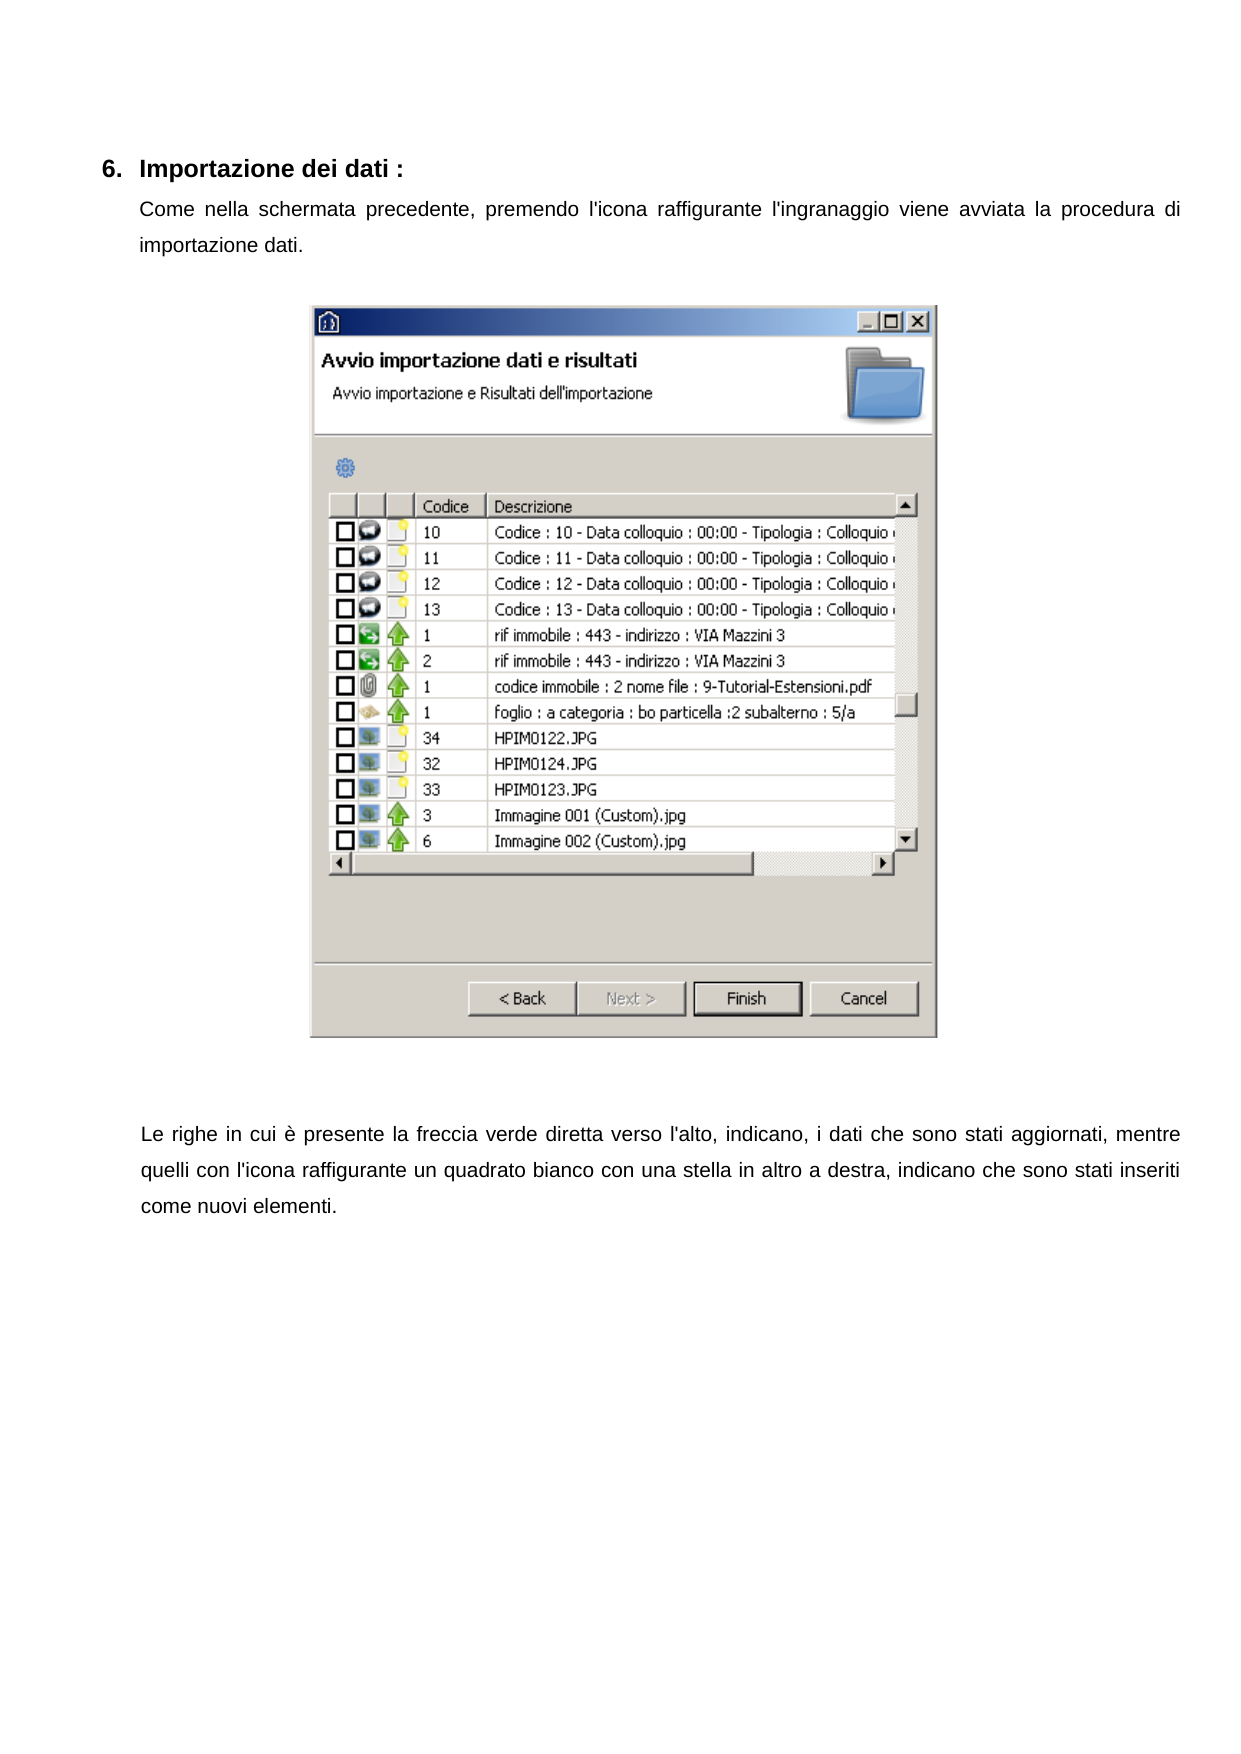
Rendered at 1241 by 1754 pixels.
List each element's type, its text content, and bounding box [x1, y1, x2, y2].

picture [309, 305, 938, 1038]
list Come nella schermata precedente, premendo l'icona raffigurante l'ingranaggio viene avviata la procedura di importazione dati. [102, 197, 1183, 257]
text Le righe in cui è presente la freccia verde diretta verso l'alto, indicano, i dati che sono stati aggiornati, mentre quelli con l'icona raffigurante un quadrato bianco con una stella in altro a destra, indicano che sono stati inseriti come nuovi elementi. [141, 1122, 1183, 1218]
list Importazione dei dati : [102, 154, 1183, 183]
